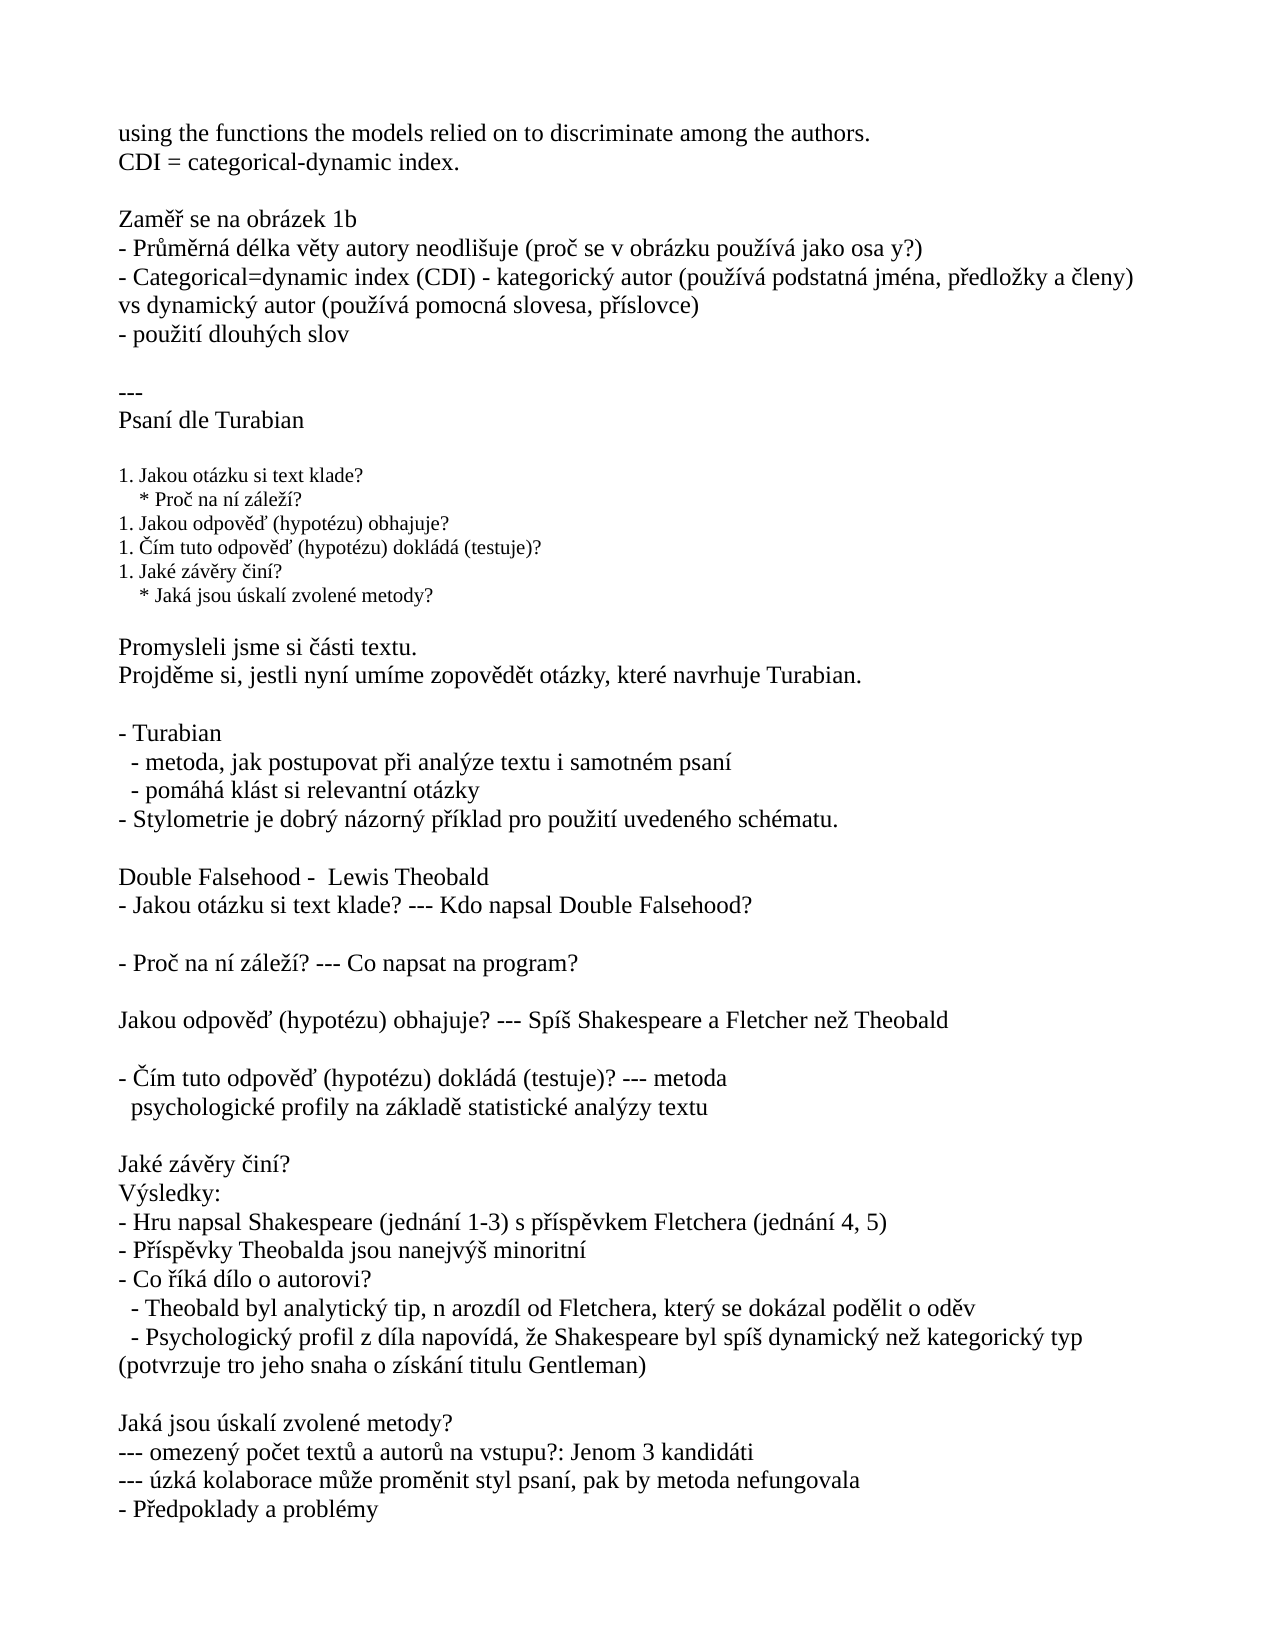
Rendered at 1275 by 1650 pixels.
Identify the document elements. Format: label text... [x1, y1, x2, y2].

text - Příspěvky Theobalda jsou nanejvýš minoritní [118, 1235, 1157, 1264]
text - Categorical=dynamic index (CDI) - kategorický autor (používá podstatná jména, předložky a členy) vs dynamický autor (používá pomocná slovesa, příslovce) [118, 262, 1157, 319]
text Zaměř se na obrázek 1b [118, 204, 1157, 233]
text - Stylometrie je dobrý názorný příklad pro použití uvedeného schématu. [118, 804, 1157, 833]
text --- [118, 377, 1157, 406]
text - pomáhá klást si relevantní otázky [118, 775, 1157, 804]
text Jaká jsou úskalí zvolené metody? [118, 1408, 1157, 1437]
text - metoda, jak postupovat při analýze textu i samotném psaní [118, 747, 1157, 775]
text Psaní dle Turabian [118, 406, 1157, 434]
text - použití dlouhých slov [118, 319, 1157, 348]
text Jakou odpověď (hypotézu) obhajuje? --- Spíš Shakespeare a Fletcher než Theobald [118, 1005, 1157, 1034]
text - Průměrná délka věty autory neodlišuje (proč se v obrázku používá jako osa y?) [118, 233, 1157, 262]
text 1. Jaké závěry činí? [118, 559, 1157, 583]
text Výsledky: [118, 1178, 1157, 1207]
text Promysleli jsme si části textu. [118, 632, 1157, 660]
text Projděme si, jestli nyní umíme zopovědět otázky, které navrhuje Turabian. [118, 660, 1157, 689]
text Double Falsehood - Lewis Theobald [118, 862, 1157, 890]
text Jaké závěry činí? [118, 1149, 1157, 1178]
text - Hru napsal Shakespeare (jednání 1-3) s příspěvkem Fletchera (jednání 4, 5) [118, 1207, 1157, 1235]
text 1. Jakou otázku si text klade? [118, 463, 1157, 487]
text --- úzká kolaborace může proměnit styl psaní, pak by metoda nefungovala [118, 1465, 1157, 1494]
text - Turabian [118, 718, 1157, 747]
text - Jakou otázku si text klade? --- Kdo napsal Double Falsehood? [118, 890, 1157, 919]
text - Psychologický profil z díla napovídá, že Shakespeare byl spíš dynamický než kategorický typ (potvrzuje tro jeho snaha o získání titulu Gentleman) [118, 1322, 1157, 1379]
text * Jaká jsou úskalí zvolené metody? [118, 583, 1157, 607]
text - Co říká dílo o autorovi? [118, 1264, 1157, 1293]
text psychologické profily na základě statistické analýzy textu [118, 1092, 1157, 1120]
text - Čím tuto odpověď (hypotézu) dokládá (testuje)? --- metoda [118, 1063, 1157, 1092]
text - Theobald byl analytický tip, n arozdíl od Fletchera, který se dokázal podělit o oděv [118, 1293, 1157, 1322]
text CDI = categorical-dynamic index. [118, 147, 1157, 176]
text * Proč na ní záleží? [118, 487, 1157, 511]
text - Předpoklady a problémy [118, 1494, 1157, 1523]
text using the functions the models relied on to discriminate among the authors. [118, 118, 1157, 147]
text --- omezený počet textů a autorů na vstupu?: Jenom 3 kandidáti [118, 1437, 1157, 1465]
text - Proč na ní záleží? --- Co napsat na program? [118, 948, 1157, 977]
text 1. Čím tuto odpověď (hypotézu) dokládá (testuje)? [118, 535, 1157, 559]
text 1. Jakou odpověď (hypotézu) obhajuje? [118, 511, 1157, 535]
